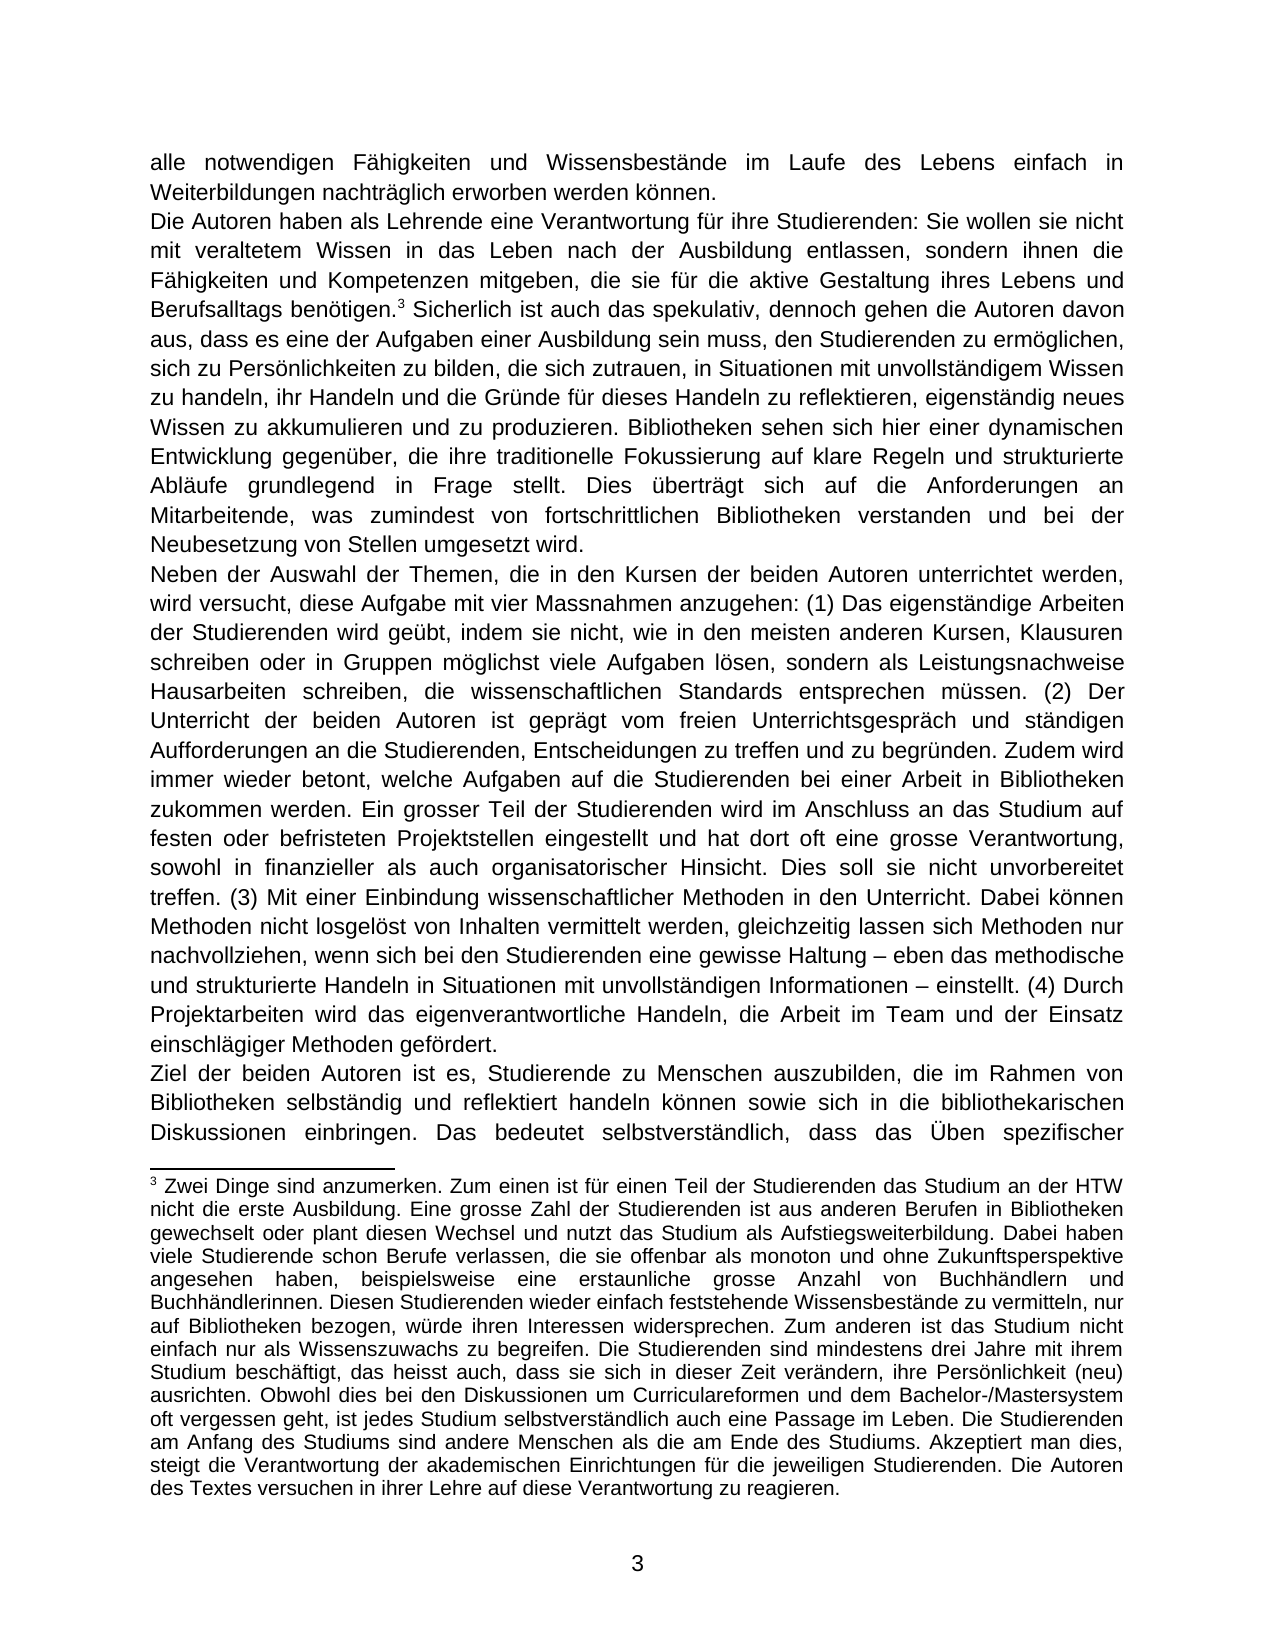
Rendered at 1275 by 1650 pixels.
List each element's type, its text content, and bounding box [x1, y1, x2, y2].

text Die Autoren haben als Lehrende eine Verantwortung für ihre Studierenden: Sie wollen sie nicht mit veraltetem Wissen in das Leben nach der Ausbildung entlassen, sondern ihnen die Fähigkeiten und Kompetenzen mitgeben, die sie für die aktive Gestaltung ihres Lebens und Berufsalltags benötigen. Sicherlich ist auch das spekulativ, dennoch gehen die Autoren davon aus, dass es eine der Aufgaben einer Ausbildung sein muss, den Studierenden zu ermöglichen, sich zu Persönlichkeiten zu bilden, die sich zutrauen, in Situationen mit unvollständigem Wissen zu handeln, ihr Handeln und die Gründe für dieses Handeln zu reflektieren, eigenständig neues Wissen zu akkumulieren und zu produzieren. Bibliotheken sehen sich hier einer dynamischen Entwicklung gegenüber, die ihre traditionelle Fokussierung auf klare Regeln und strukturierte Abläufe grundlegend in Frage stellt. Dies überträgt sich auf die Anforderungen an Mitarbeitende, was zumindest von fortschrittlichen Bibliotheken verstanden und bei der Neubesetzung von Stellen umgesetzt wird. [150, 209, 1125, 557]
text Zwei Dinge sind anzumerken. Zum einen ist für einen Teil der Studierenden das Studium an der HTW nicht die erste Ausbildung. Eine grosse Zahl der Studierenden ist aus anderen Berufen in Bibliotheken gewechselt oder plant diesen Wechsel und nutzt das Studium als Aufstiegsweiterbildung. Dabei haben viele Studierende schon Berufe verlassen, die sie offenbar als monoton und ohne Zukunftsperspektive angesehen haben, beispielsweise eine erstaunliche grosse Anzahl von Buchhändlern und Buchhändlerinnen. Diesen Studierenden wieder einfach feststehende Wissensbestände zu vermitteln, nur auf Bibliotheken bezogen, würde ihren Interessen widersprechen. Zum anderen ist das Studium nicht einfach nur als Wissenszuwachs zu begreifen. Die Studierenden sind mindestens drei Jahre mit ihrem Studium beschäftigt, das heisst auch, dass sie sich in dieser Zeit verändern, ihre Persönlichkeit (neu) ausrichten. Obwohl dies bei den Diskussionen um Curriculareformen und dem Bachelor-/Mastersystem oft vergessen geht, ist jedes Studium selbstverständlich auch eine Passage im Leben. Die Studierenden am Anfang des Studiums sind andere Menschen als die am Ende des Studiums. Akzeptiert man dies, steigt die Verantwortung der akademischen Einrichtungen für die jeweiligen Studierenden. Die Autoren des Textes versuchen in ihrer Lehre auf diese Verantwortung zu reagieren. [150, 1175, 1125, 1500]
text alle notwendigen Fähigkeiten und Wissensbestände im Laufe des Lebens einfach in Weiterbildungen nachträglich erworben werden können. [150, 150, 1125, 205]
text Ziel der beiden Autoren ist es, Studierende zu Menschen auszubilden, die im Rahmen von Bibliotheken selbständig und reflektiert handeln können sowie sich in die bibliothekarischen Diskussionen einbringen. Das bedeutet selbstverständlich, dass das Üben spezifischer [150, 1061, 1125, 1145]
text Neben der Auswahl der Themen, die in den Kursen der beiden Autoren unterrichtet werden, wird versucht, diese Aufgabe mit vier Massnahmen anzugehen: (1) Das eigenständige Arbeiten der Studierenden wird geübt, indem sie nicht, wie in den meisten anderen Kursen, Klausuren schreiben oder in Gruppen möglichst viele Aufgaben lösen, sondern als Leistungsnachweise Hausarbeiten schreiben, die wissenschaftlichen Standards entsprechen müssen. (2) Der Unterricht der beiden Autoren ist geprägt vom freien Unterrichtsgespräch und ständigen Aufforderungen an die Studierenden, Entscheidungen zu treffen und zu begründen. Zudem wird immer wieder betont, welche Aufgaben auf die Studierenden bei einer Arbeit in Bibliotheken zukommen werden. Ein grosser Teil der Studierenden wird im Anschluss an das Studium auf festen oder befristeten Projektstellen eingestellt und hat dort oft eine grosse Verantwortung, sowohl in finanzieller als auch organisatorischer Hinsicht. Dies soll sie nicht unvorbereitet treffen. (3) Mit einer Einbindung wissenschaftlicher Methoden in den Unterricht. Dabei können Methoden nicht losgelöst von Inhalten vermittelt werden, gleichzeitig lassen sich Methoden nur nachvollziehen, wenn sich bei den Studierenden eine gewisse Haltung ‒ eben das methodische und strukturierte Handeln in Situationen mit unvollständigen Informationen ‒ einstellt. (4) Durch Projektarbeiten wird das eigenverantwortliche Handeln, die Arbeit im Team und der Einsatz einschlägiger Methoden gefördert. [150, 561, 1125, 1057]
